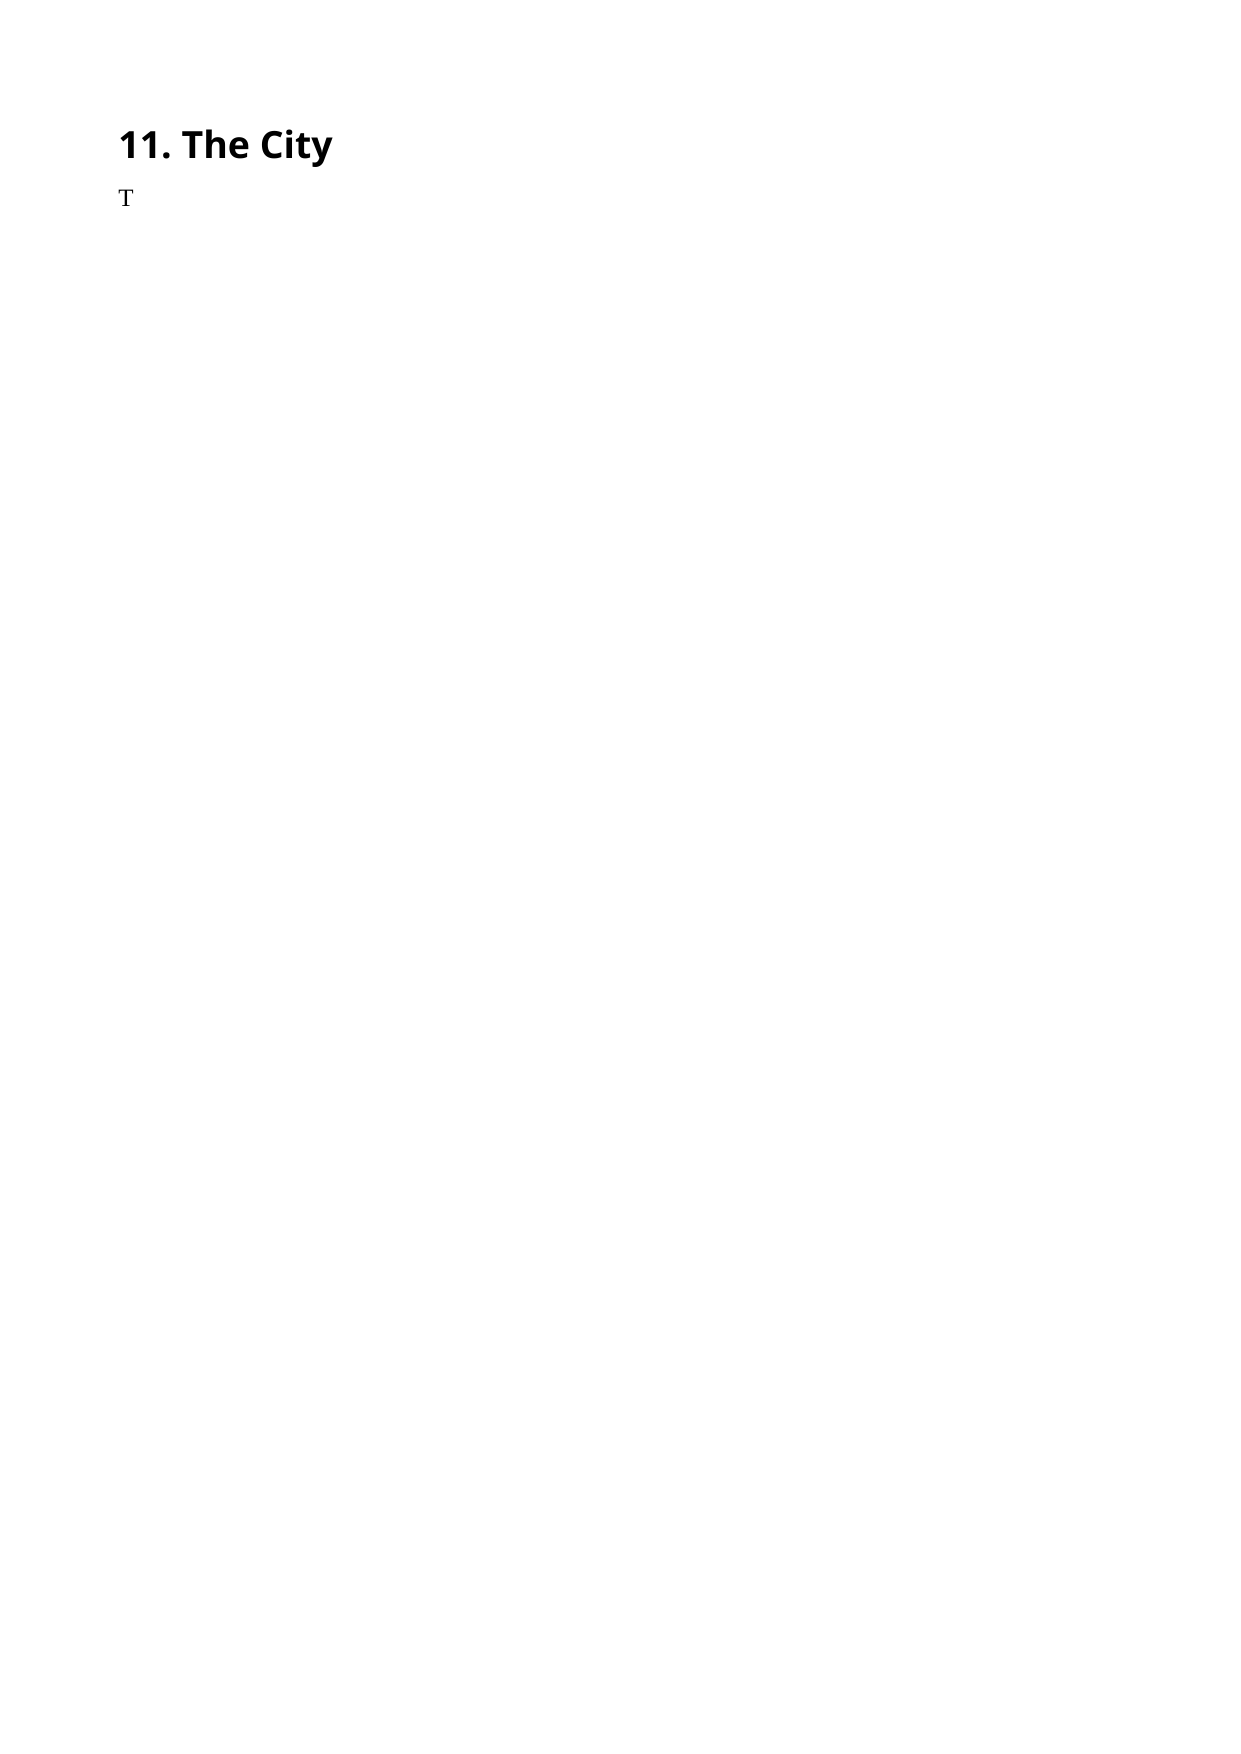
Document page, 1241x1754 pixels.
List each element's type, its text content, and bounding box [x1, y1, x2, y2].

text T [118, 183, 1122, 212]
text 11. The City [118, 118, 1122, 169]
